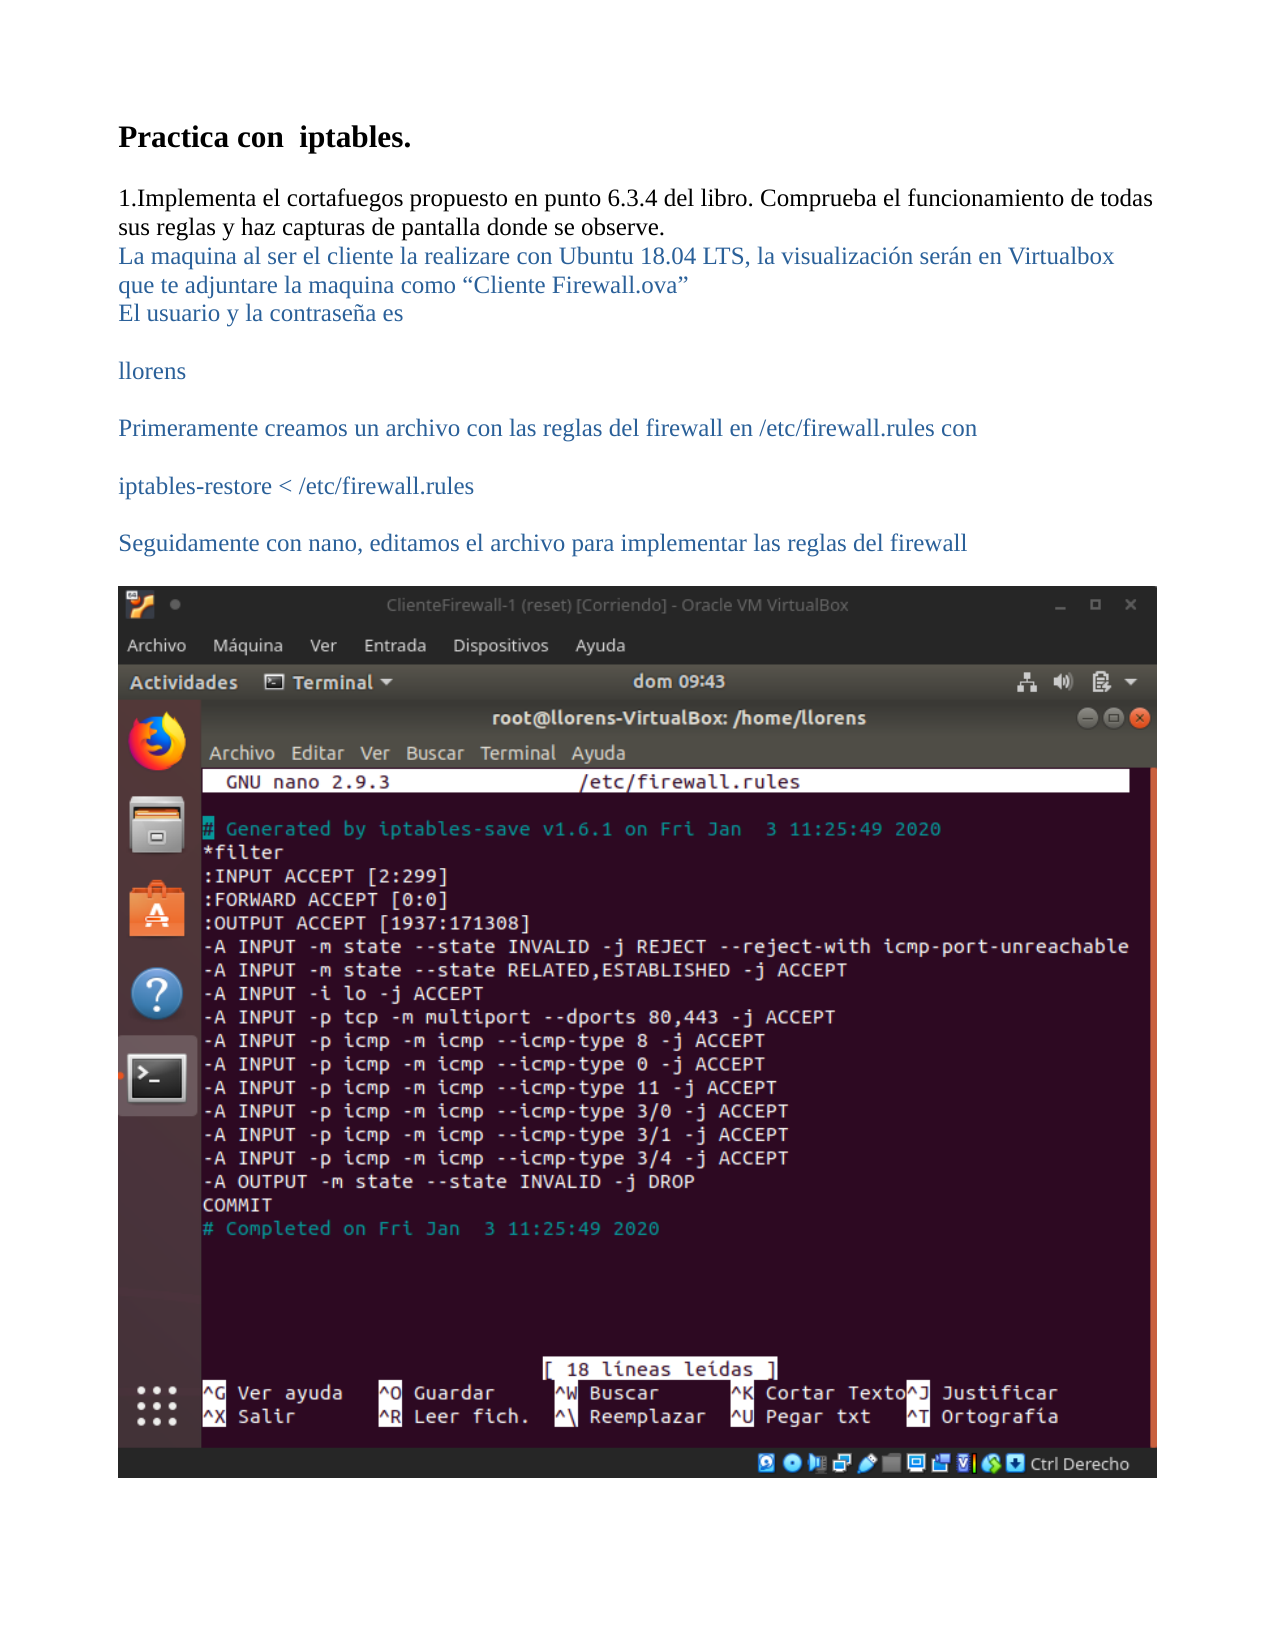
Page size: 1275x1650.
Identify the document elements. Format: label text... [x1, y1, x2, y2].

text 1.Implementa el cortafuegos propuesto en punto 6.3.4 del libro. Comprueba el funcionamiento de todas sus reglas y haz capturas de pantalla donde se observe. [118, 183, 1157, 241]
text Primeramente creamos un archivo con las reglas del firewall en /etc/firewall.rules con [118, 413, 1157, 442]
text llorens [118, 356, 1157, 385]
picture [118, 586, 1157, 1478]
text iptables‐restore < /etc/firewall.rules [118, 471, 1157, 500]
text La maquina al ser el cliente la realizare con Ubuntu 18.04 LTS, la visualización serán en Virtualbox que te adjuntare la maquina como “Cliente Firewall.ova” [118, 241, 1157, 298]
text El usuario y la contraseña es [118, 298, 1157, 327]
text Seguidamente con nano, editamos el archivo para implementar las reglas del firewall [118, 528, 1157, 557]
